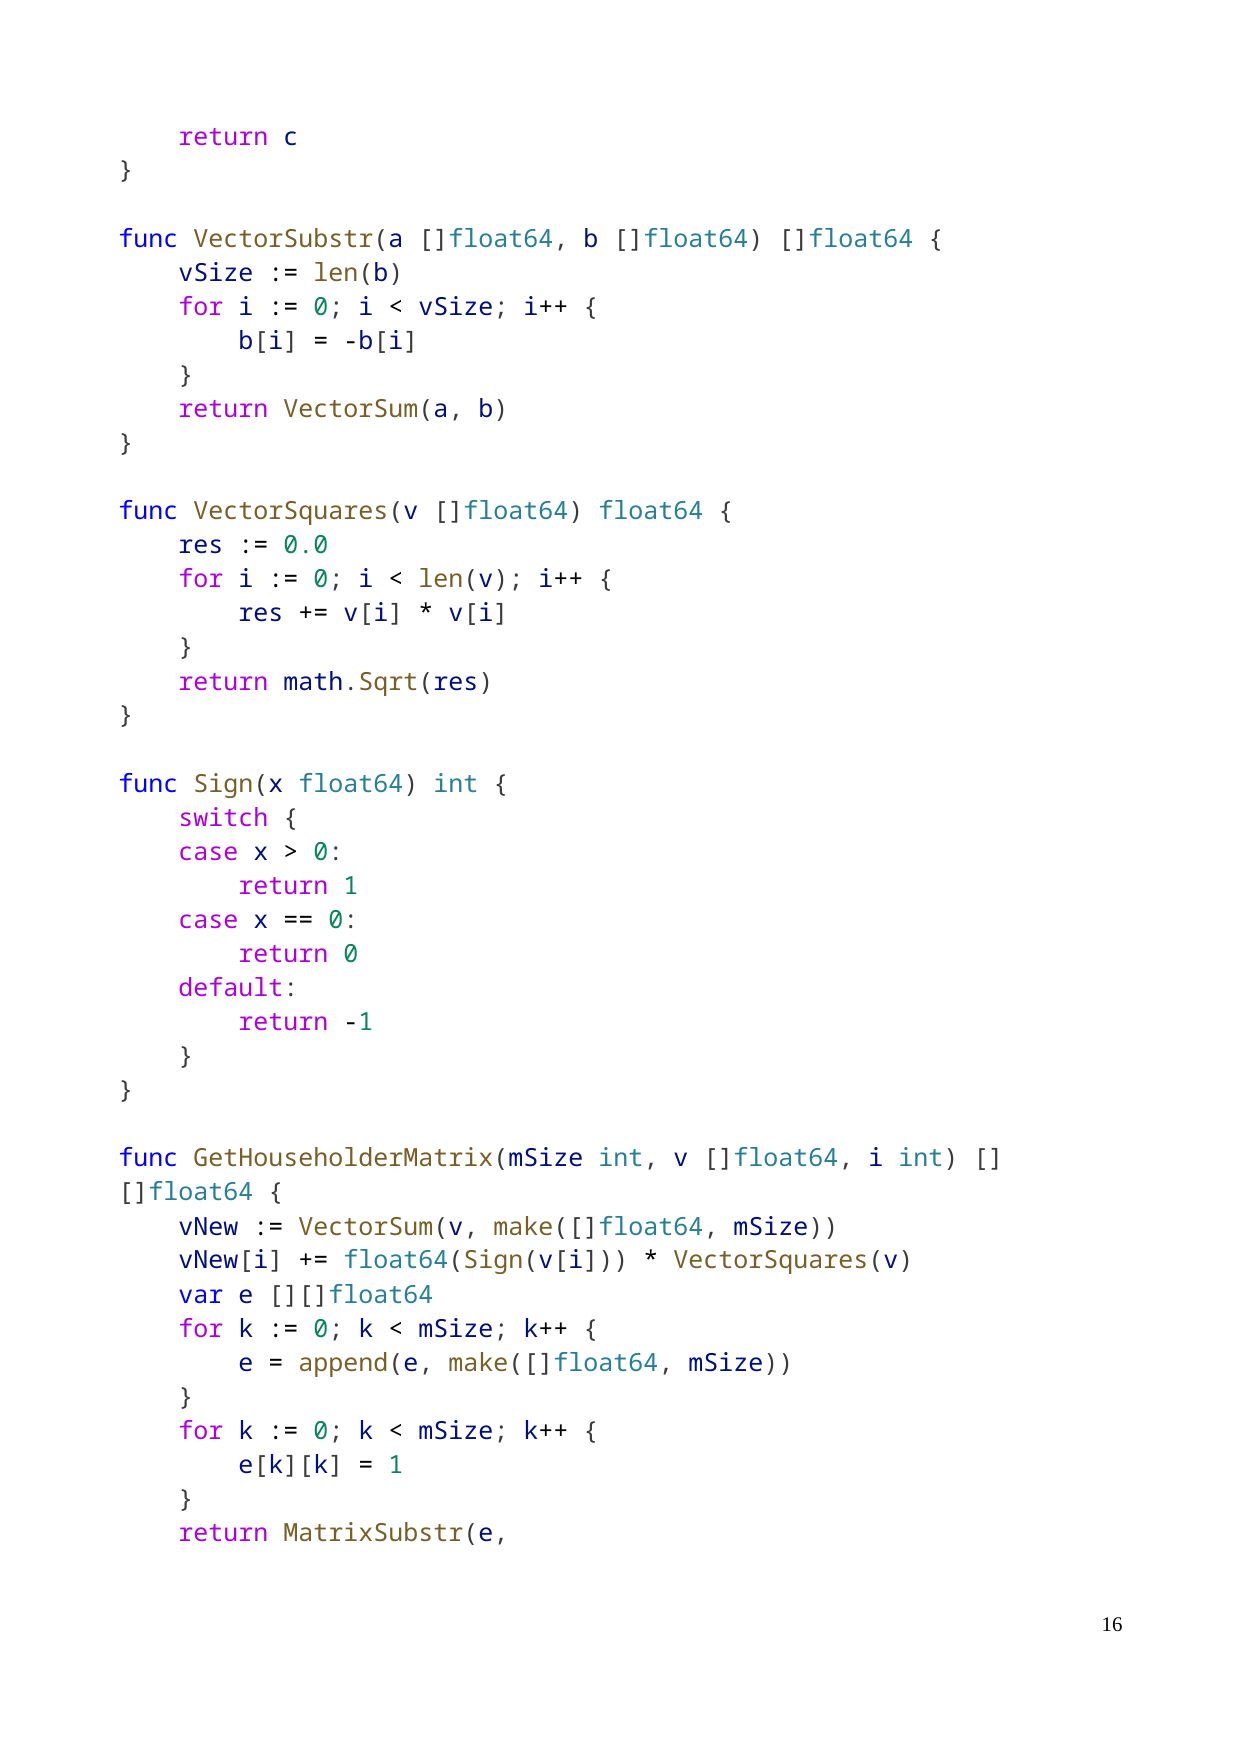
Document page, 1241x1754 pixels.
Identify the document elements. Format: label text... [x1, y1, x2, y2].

text } [118, 152, 1122, 186]
text e[k][k] = 1 [118, 1447, 1122, 1481]
text return math.Sqrt(res) [118, 663, 1122, 697]
text func GetHouseholderMatrix(mSize int, v []float64, i int) [][]float64 { [118, 1140, 1122, 1208]
text for i := 0; i < vSize; i++ { [118, 288, 1122, 322]
text switch { [118, 799, 1122, 833]
text res := 0.0 [118, 527, 1122, 561]
text } [118, 1072, 1122, 1106]
text return -1 [118, 1004, 1122, 1038]
text vNew := VectorSum(v, make([]float64, mSize)) [118, 1208, 1122, 1242]
text } [118, 1038, 1122, 1072]
text } [118, 1378, 1122, 1412]
text var e [][]float64 [118, 1276, 1122, 1310]
text b[i] = -b[i] [118, 322, 1122, 357]
text return 0 [118, 936, 1122, 970]
text func VectorSquares(v []float64) float64 { [118, 493, 1122, 527]
text default: [118, 970, 1122, 1004]
text vSize := len(b) [118, 254, 1122, 288]
text } [118, 1481, 1122, 1515]
text return c [118, 118, 1122, 152]
text } [118, 697, 1122, 731]
text for i := 0; i < len(v); i++ { [118, 561, 1122, 595]
text for k := 0; k < mSize; k++ { [118, 1310, 1122, 1344]
text } [118, 425, 1122, 459]
text } [118, 357, 1122, 391]
text } [118, 629, 1122, 663]
text vNew[i] += float64(Sign(v[i])) * VectorSquares(v) [118, 1242, 1122, 1276]
text for k := 0; k < mSize; k++ { [118, 1412, 1122, 1447]
text res += v[i] * v[i] [118, 595, 1122, 629]
text return VectorSum(a, b) [118, 391, 1122, 425]
text func VectorSubstr(a []float64, b []float64) []float64 { [118, 220, 1122, 254]
text case x == 0: [118, 902, 1122, 936]
text func Sign(x float64) int { [118, 765, 1122, 799]
text return 1 [118, 867, 1122, 902]
text case x > 0: [118, 833, 1122, 867]
text return MatrixSubstr(e, [118, 1515, 1122, 1549]
text e = append(e, make([]float64, mSize)) [118, 1344, 1122, 1378]
